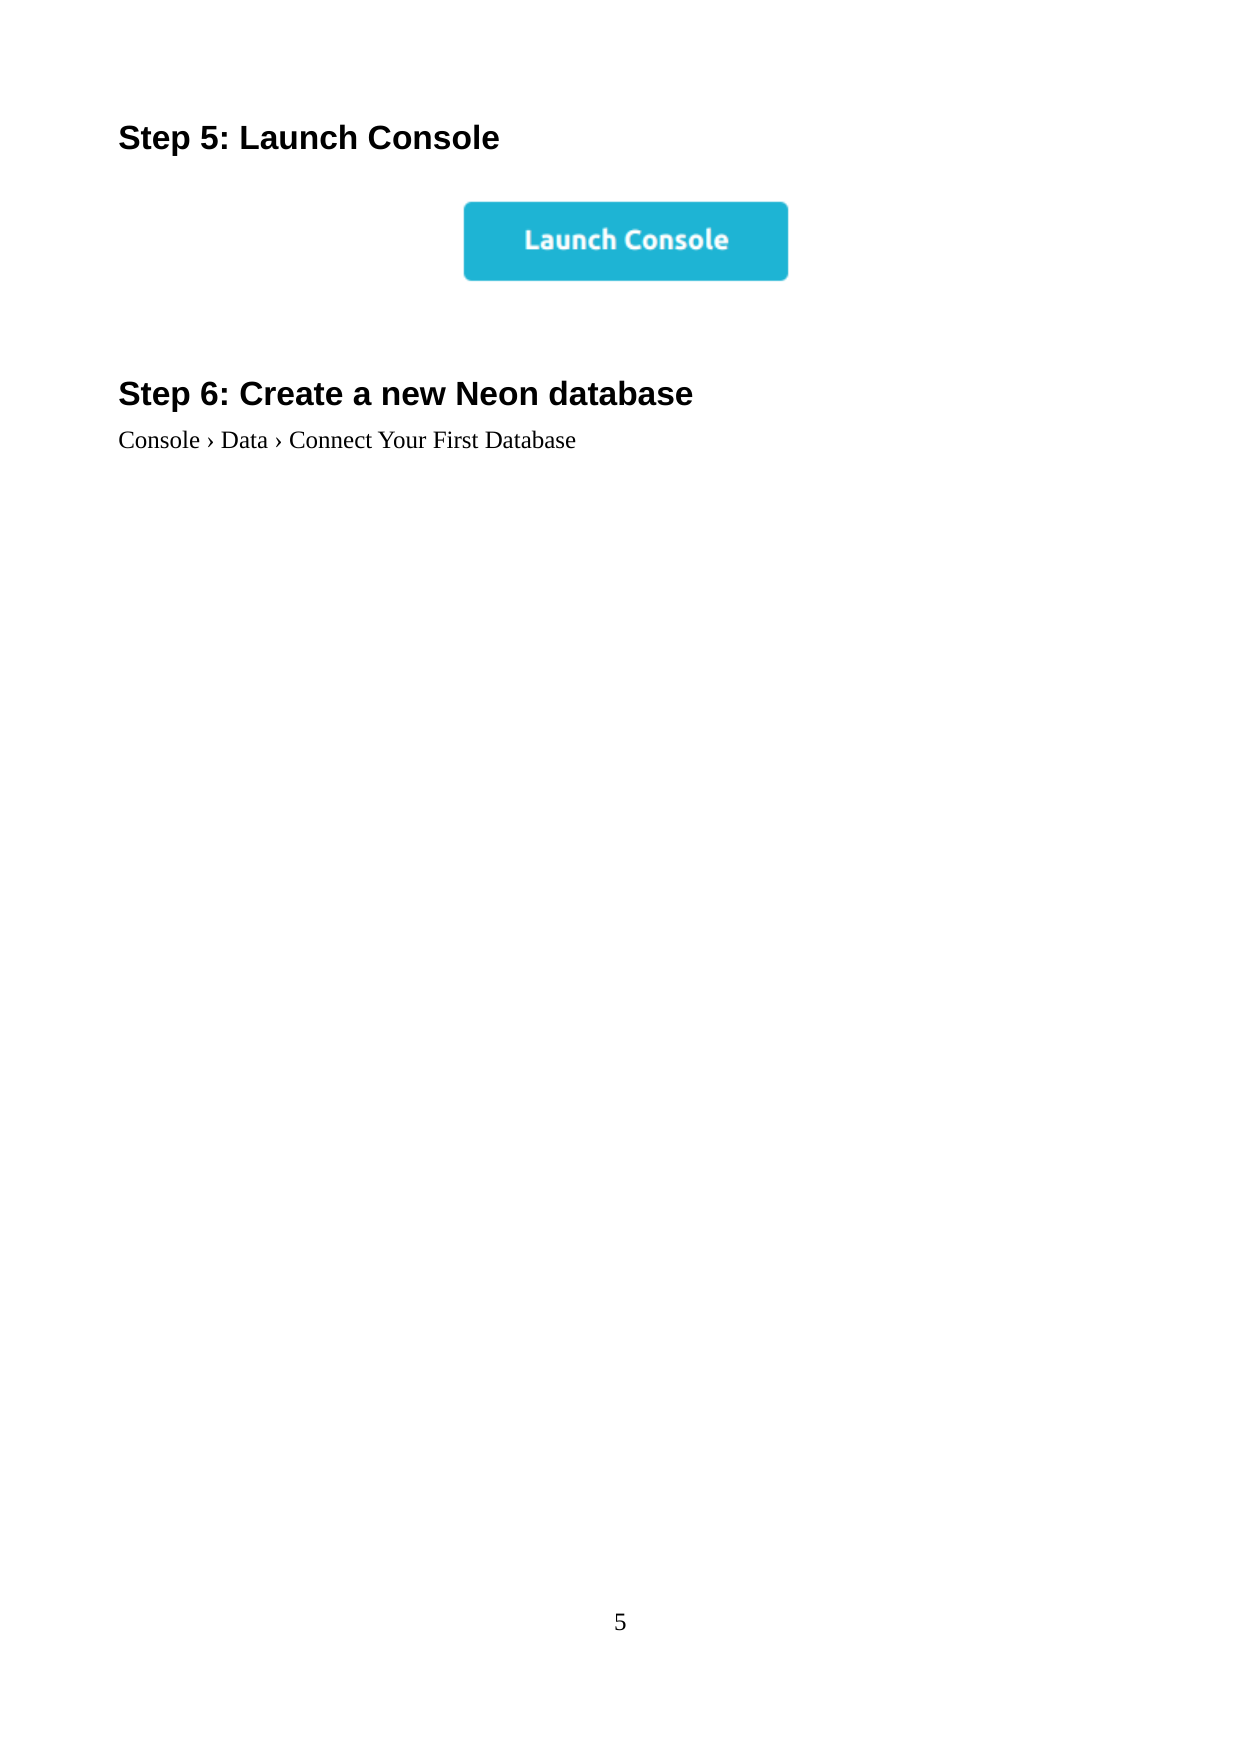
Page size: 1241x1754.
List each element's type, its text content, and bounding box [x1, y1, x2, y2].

text Console › Data › Connect Your First Database [118, 425, 1122, 454]
subtitle Step 5: Launch Console [118, 118, 1122, 157]
subtitle Step 6: Create a new Neon database [118, 374, 1122, 413]
